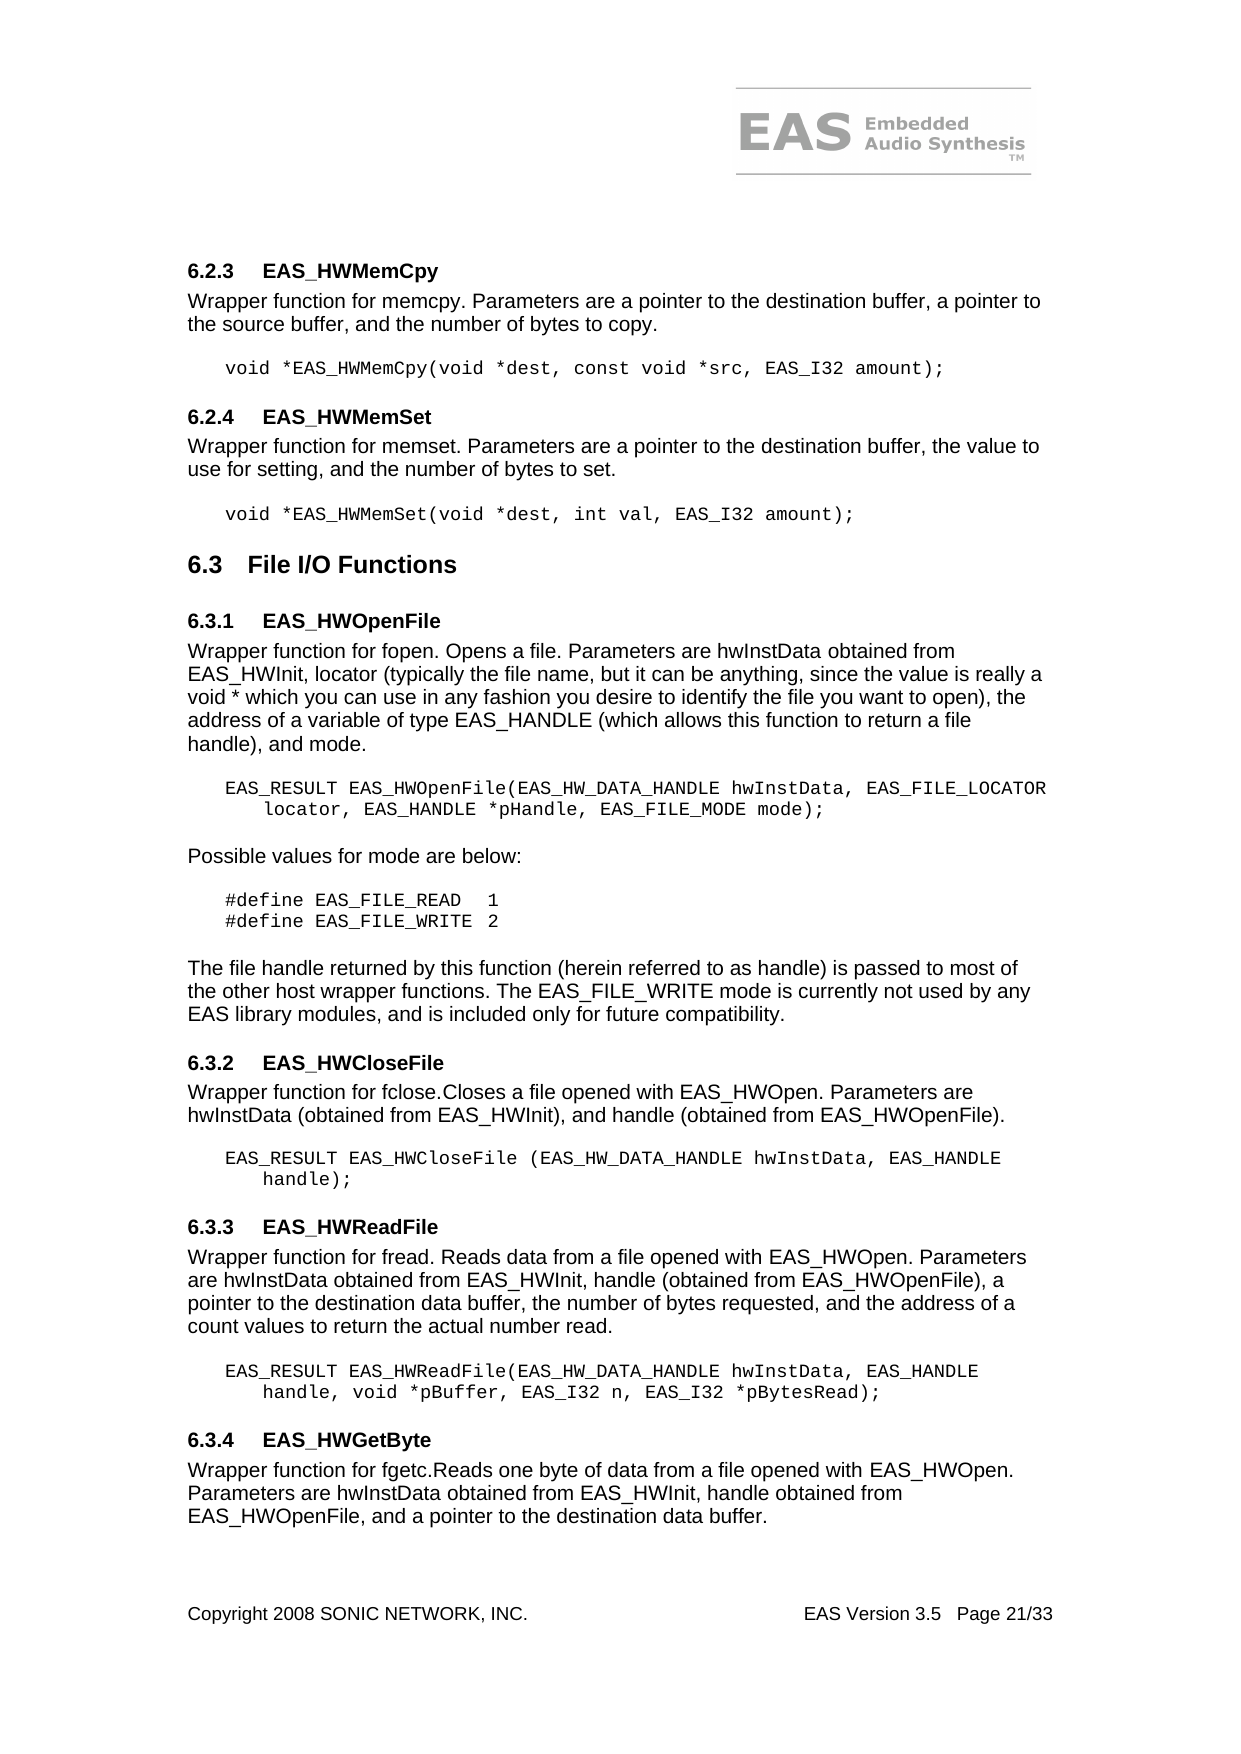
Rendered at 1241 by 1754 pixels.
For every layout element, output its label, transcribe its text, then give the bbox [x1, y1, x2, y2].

text void *EAS_HWMemCpy(void *dest, const void *src, EAS_I32 amount); [225, 359, 1053, 380]
text Wrapper function for memcpy. Parameters are a pointer to the destination buffer, a pointer to the source buffer, and the number of bytes to copy. [187, 289, 1053, 336]
text EAS_RESULT EAS_HWOpenFile(EAS_HW_DATA_HANDLE hwInstData, EAS_FILE_LOCATOR locator, EAS_HANDLE *pHandle, EAS_FILE_MODE mode); [225, 779, 1053, 821]
text Wrapper function for fclose.Closes a file opened with EAS_HWOpen. Parameters are hwInstData (obtained from EAS_HWInit), and handle (obtained from EAS_HWOpenFile). [187, 1081, 1053, 1127]
picture [732, 84, 1037, 181]
subtitle EAS_HWGetByte [187, 1429, 1053, 1452]
subtitle EAS_HWMemCpy [187, 260, 1053, 283]
subtitle EAS_HWMemSet [187, 405, 1053, 428]
text EAS_RESULT EAS_HWReadFile(EAS_HW_DATA_HANDLE hwInstData, EAS_HANDLE handle, void *pBuffer, EAS_I32 n, EAS_I32 *pBytesRead); [225, 1362, 1053, 1404]
text Wrapper function for fgetc.Reads one byte of data from a file opened with EAS_HWOpen. Parameters are hwInstData obtained from EAS_HWInit, handle obtained from EAS_HWOpenFile, and a pointer to the destination data buffer. [187, 1458, 1053, 1528]
subtitle EAS_HWReadFile [187, 1216, 1053, 1239]
text Possible values for mode are below: [187, 844, 1053, 868]
text EAS_RESULT EAS_HWCloseFile (EAS_HW_DATA_HANDLE hwInstData, EAS_HANDLE handle); [225, 1148, 1053, 1191]
text Wrapper function for memset. Parameters are a pointer to the destination buffer, the value to use for setting, and the number of bytes to set. [187, 435, 1053, 481]
text void *EAS_HWMemSet(void *dest, int val, EAS_I32 amount); [225, 504, 1053, 526]
text The file handle returned by this function (herein referred to as handle) is passed to most of the other host wrapper functions. The EAS_FILE_WRITE mode is currently not used by any EAS library modules, and is included only for future compatibility. [187, 957, 1053, 1026]
text handle), and mode. [187, 732, 1053, 755]
text #define EAS_FILE_READ 1 [225, 891, 1053, 912]
subtitle EAS_HWCloseFile [187, 1051, 1053, 1074]
subtitle EAS_HWOpenFile [187, 610, 1053, 633]
text Wrapper function for fread. Reads data from a file opened with EAS_HWOpen. Parameters are hwInstData obtained from EAS_HWInit, handle (obtained from EAS_HWOpenFile), a pointer to the destination data buffer, the number of bytes requested, and the address of a count values to return the actual number read. [187, 1245, 1053, 1338]
subtitle File I/O Functions [187, 551, 1053, 578]
text #define EAS_FILE_WRITE 2 [225, 912, 1053, 933]
text Wrapper function for fopen. Opens a file. Parameters are hwInstData obtained from EAS_HWInit, locator (typically the file name, but it can be anything, since the value is really a void * which you can use in any fashion you desire to identify the file you want to open), the address of a variable of type EAS_HANDLE (which allows this function to return a file [187, 639, 1053, 732]
